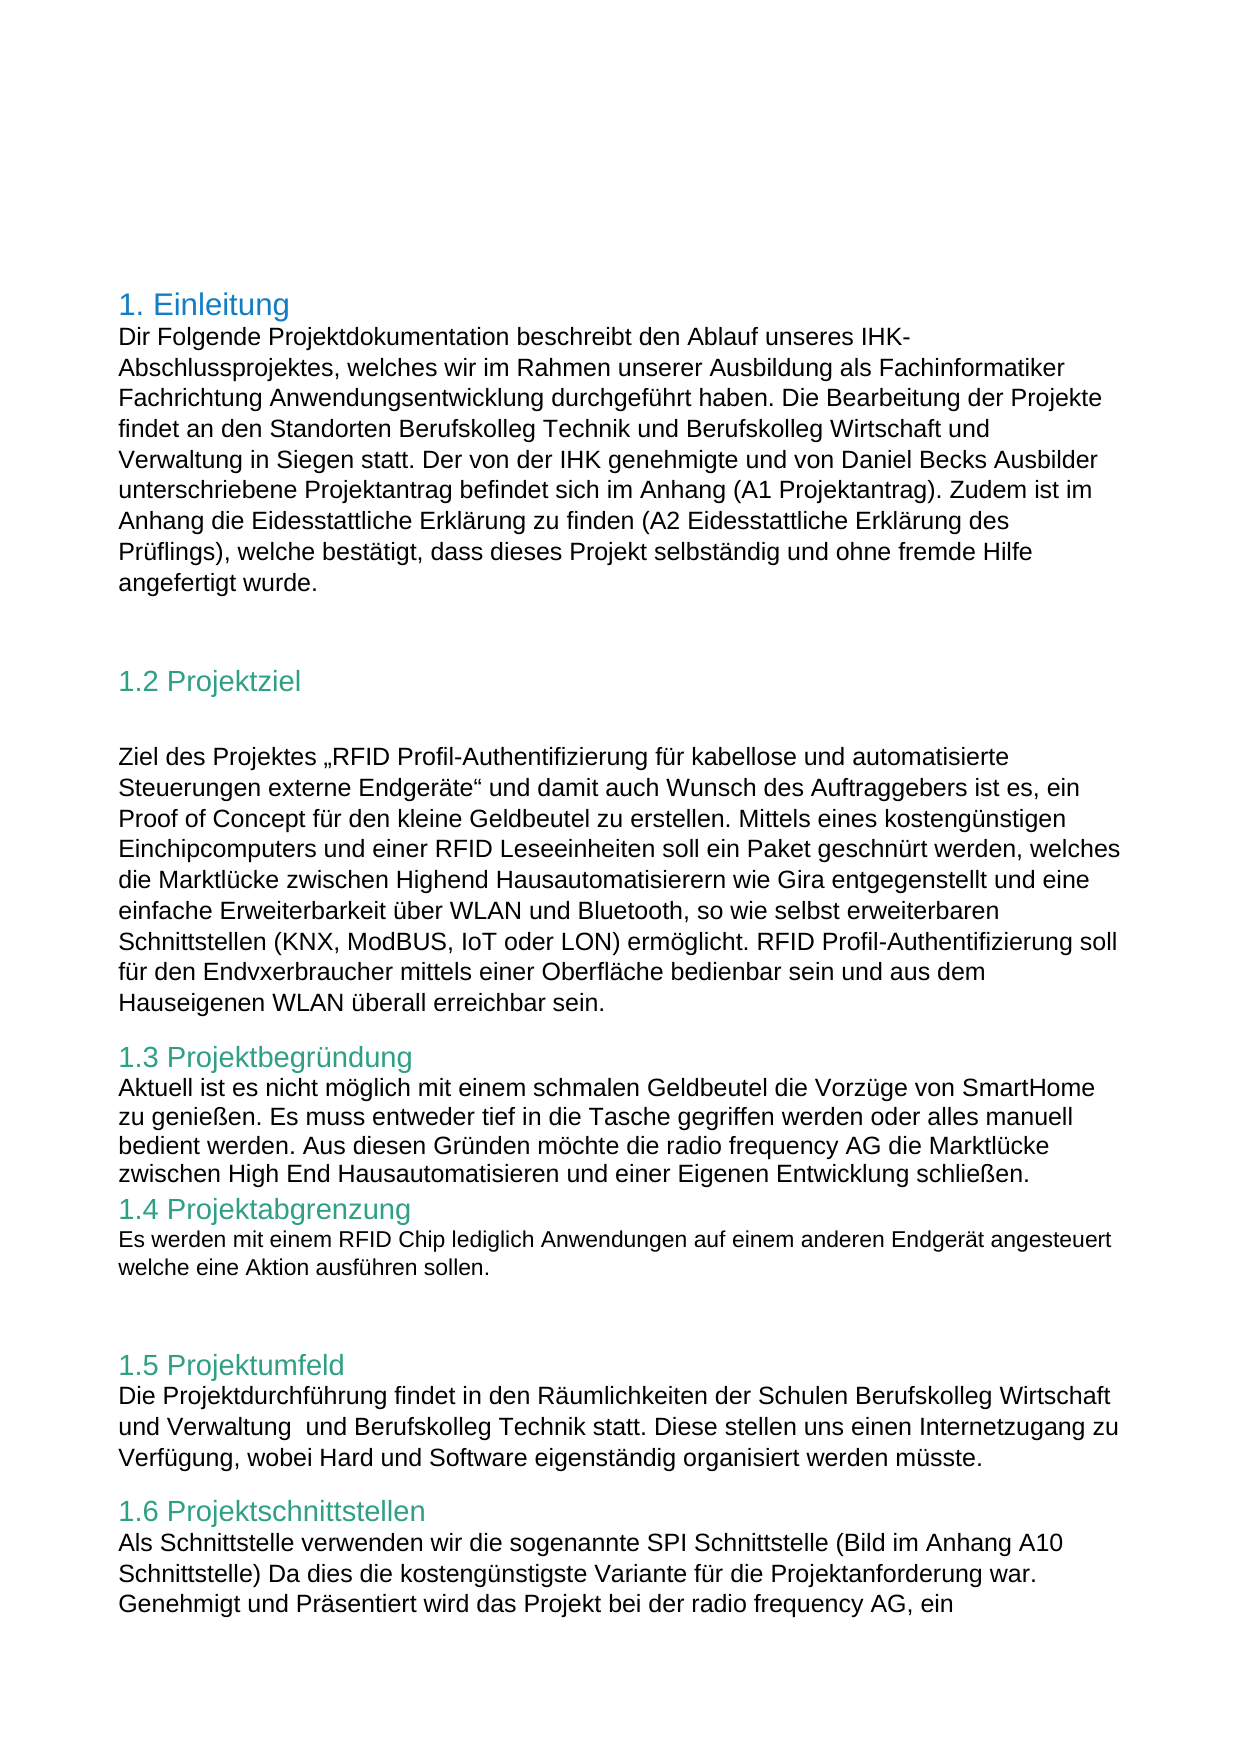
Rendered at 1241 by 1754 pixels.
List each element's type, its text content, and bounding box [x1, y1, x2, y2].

subtitle 1.2 Projektziel [118, 664, 1122, 697]
subtitle 1.5 Projektumfeld [118, 1348, 1122, 1381]
text Es werden mit einem RFID Chip lediglich Anwendungen auf einem anderen Endgerät angesteuert welche eine Aktion ausführen sollen. [118, 1226, 1122, 1280]
text Die Projektdurchführung findet in den Räumlichkeiten der Schulen Berufskolleg Wirtschaft und Verwaltung und Berufskolleg Technik statt. Diese stellen uns einen Internetzugang zu Verfügung, wobei Hard und Software eigenständig organisiert werden müsste. [118, 1381, 1122, 1472]
text Aktuell ist es nicht möglich mit einem schmalen Geldbeutel die Vorzüge von SmartHome zu genießen. Es muss entweder tief in die Tasche gegriffen werden oder alles manuell bedient werden. Aus diesen Gründen möchte die radio frequency AG die Marktlücke zwischen High End Hausautomatisieren und einer Eigenen Entwicklung schließen. [118, 1073, 1122, 1188]
text Als Schnittstelle verwenden wir die sogenannte SPI Schnittstelle (Bild im Anhang A10 Schnittstelle) Da dies die kostengünstigste Variante für die Projektanforderung war. Genehmigt und Präsentiert wird das Projekt bei der radio frequency AG, ein [118, 1528, 1122, 1618]
subtitle 1.4 Projektabgrenzung [118, 1192, 1122, 1226]
text Dir Folgende Projektdokumentation beschreibt den Ablauf unseres IHK-Abschlussprojektes, welches wir im Rahmen unserer Ausbildung als Fachinformatiker Fachrichtung Anwendungsentwicklung durchgeführt haben. Die Bearbeitung der Projekte findet an den Standorten Berufskolleg Technik und Berufskolleg Wirtschaft und Verwaltung in Siegen statt. Der von der IHK genehmigte und von Daniel Becks Ausbilder unterschriebene Projektantrag befindet sich im Anhang (A1 Projektantrag). Zudem ist im Anhang die Eidesstattliche Erklärung zu finden (A2 Eidesstattliche Erklärung des Prüflings), welche bestätigt, dass dieses Projekt selbständig und ohne fremde Hilfe angefertigt wurde. [118, 322, 1122, 596]
subtitle 1. Einleitung [118, 286, 1122, 322]
subtitle 1.3 Projektbegründung [118, 1040, 1122, 1073]
subtitle 1.6 Projektschnittstellen [118, 1494, 1122, 1528]
text Ziel des Projektes „RFID Profil-Authentifizierung für kabellose und automatisierte Steuerungen externe Endgeräte“ und damit auch Wunsch des Auftraggebers ist es, ein Proof of Concept für den kleine Geldbeutel zu erstellen. Mittels eines kostengünstigen Einchipcomputers und einer RFID Leseeinheiten soll ein Paket geschnürt werden, welches die Marktlücke zwischen Highend Hausautomatisierern wie Gira entgegenstellt und eine einfache Erweiterbarkeit über WLAN und Bluetooth, so wie selbst erweiterbaren Schnittstellen (KNX, ModBUS, IoT oder LON) ermöglicht. RFID Profil-Authentifizierung soll für den Endvxerbraucher mittels einer Oberfläche bedienbar sein und aus dem Hauseigenen WLAN überall erreichbar sein. [118, 742, 1122, 1017]
